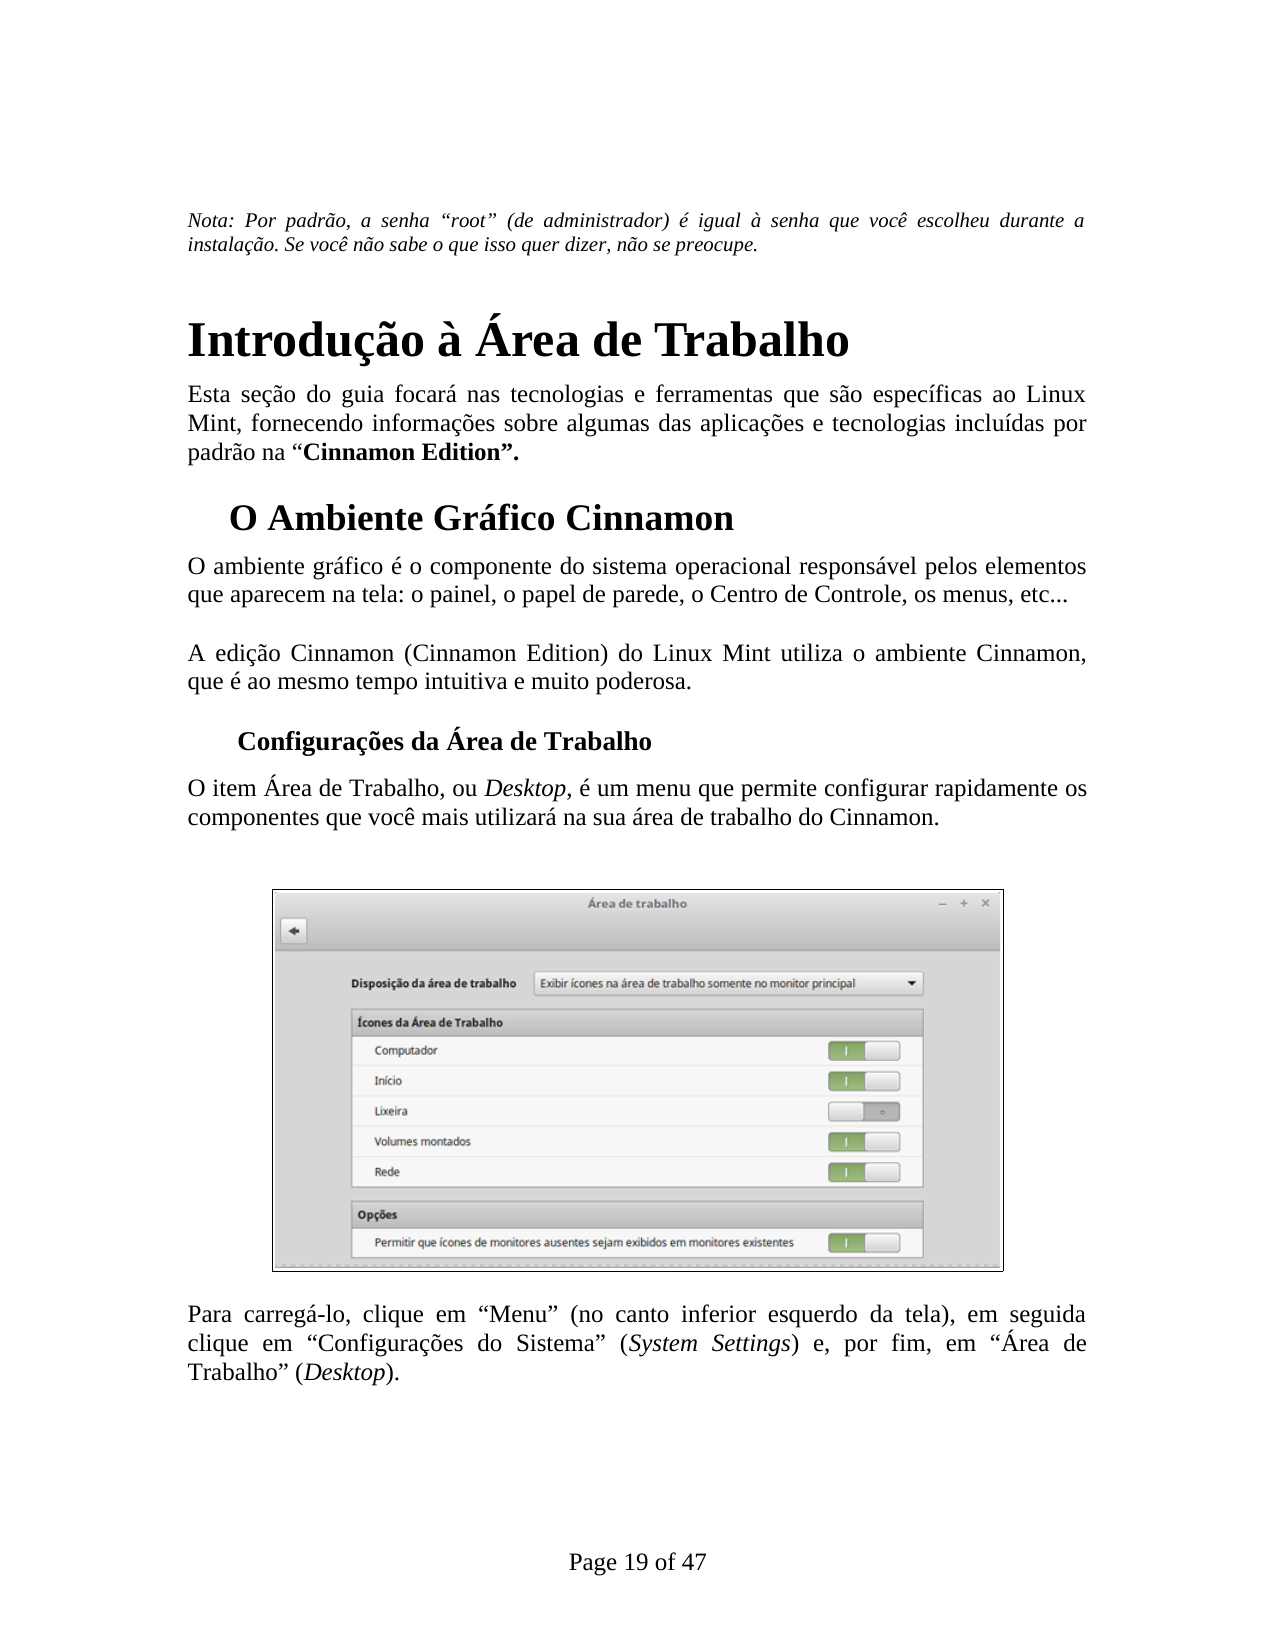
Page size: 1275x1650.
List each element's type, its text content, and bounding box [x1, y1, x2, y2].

picture [274, 892, 1001, 1268]
subtitle Configurações da Área de Trabalho [187, 725, 1087, 756]
text O ambiente gráfico é o componente do sistema operacional responsável pelos elementos que aparecem na tela: o painel, o papel de parede, o Centro de Controle, os menus, etc... [187, 551, 1087, 608]
text Para carregá-lo, clique em “Menu” (no canto inferior esquerdo da tela), em seguida clique em “Configurações do Sistema” (System Settings) e, por fim, em “Área de Trabalho” (Desktop). [187, 1299, 1087, 1386]
text Nota: Por padrão, a senha “root” (de administrador) é igual à senha que você escolheu durante a instalação. Se você não sabe o que isso quer dizer, não se preocupe. [187, 208, 1087, 256]
subtitle O Ambiente Gráfico Cinnamon [187, 495, 1087, 538]
subtitle Introdução à Área de Trabalho [187, 309, 1087, 367]
text A edição Cinnamon (Cinnamon Edition) do Linux Mint utiliza o ambiente Cinnamon, que é ao mesmo tempo intuitiva e muito poderosa. [187, 638, 1087, 695]
text Esta seção do guia focará nas tecnologias e ferramentas que são específicas ao Linux Mint, fornecendo informações sobre algumas das aplicações e tecnologias incluídas por padrão na “Cinnamon Edition”. [187, 379, 1087, 466]
text O item Área de Trabalho, ou Desktop, é um menu que permite configurar rapidamente os componentes que você mais utilizará na sua área de trabalho do Cinnamon. [187, 773, 1087, 831]
